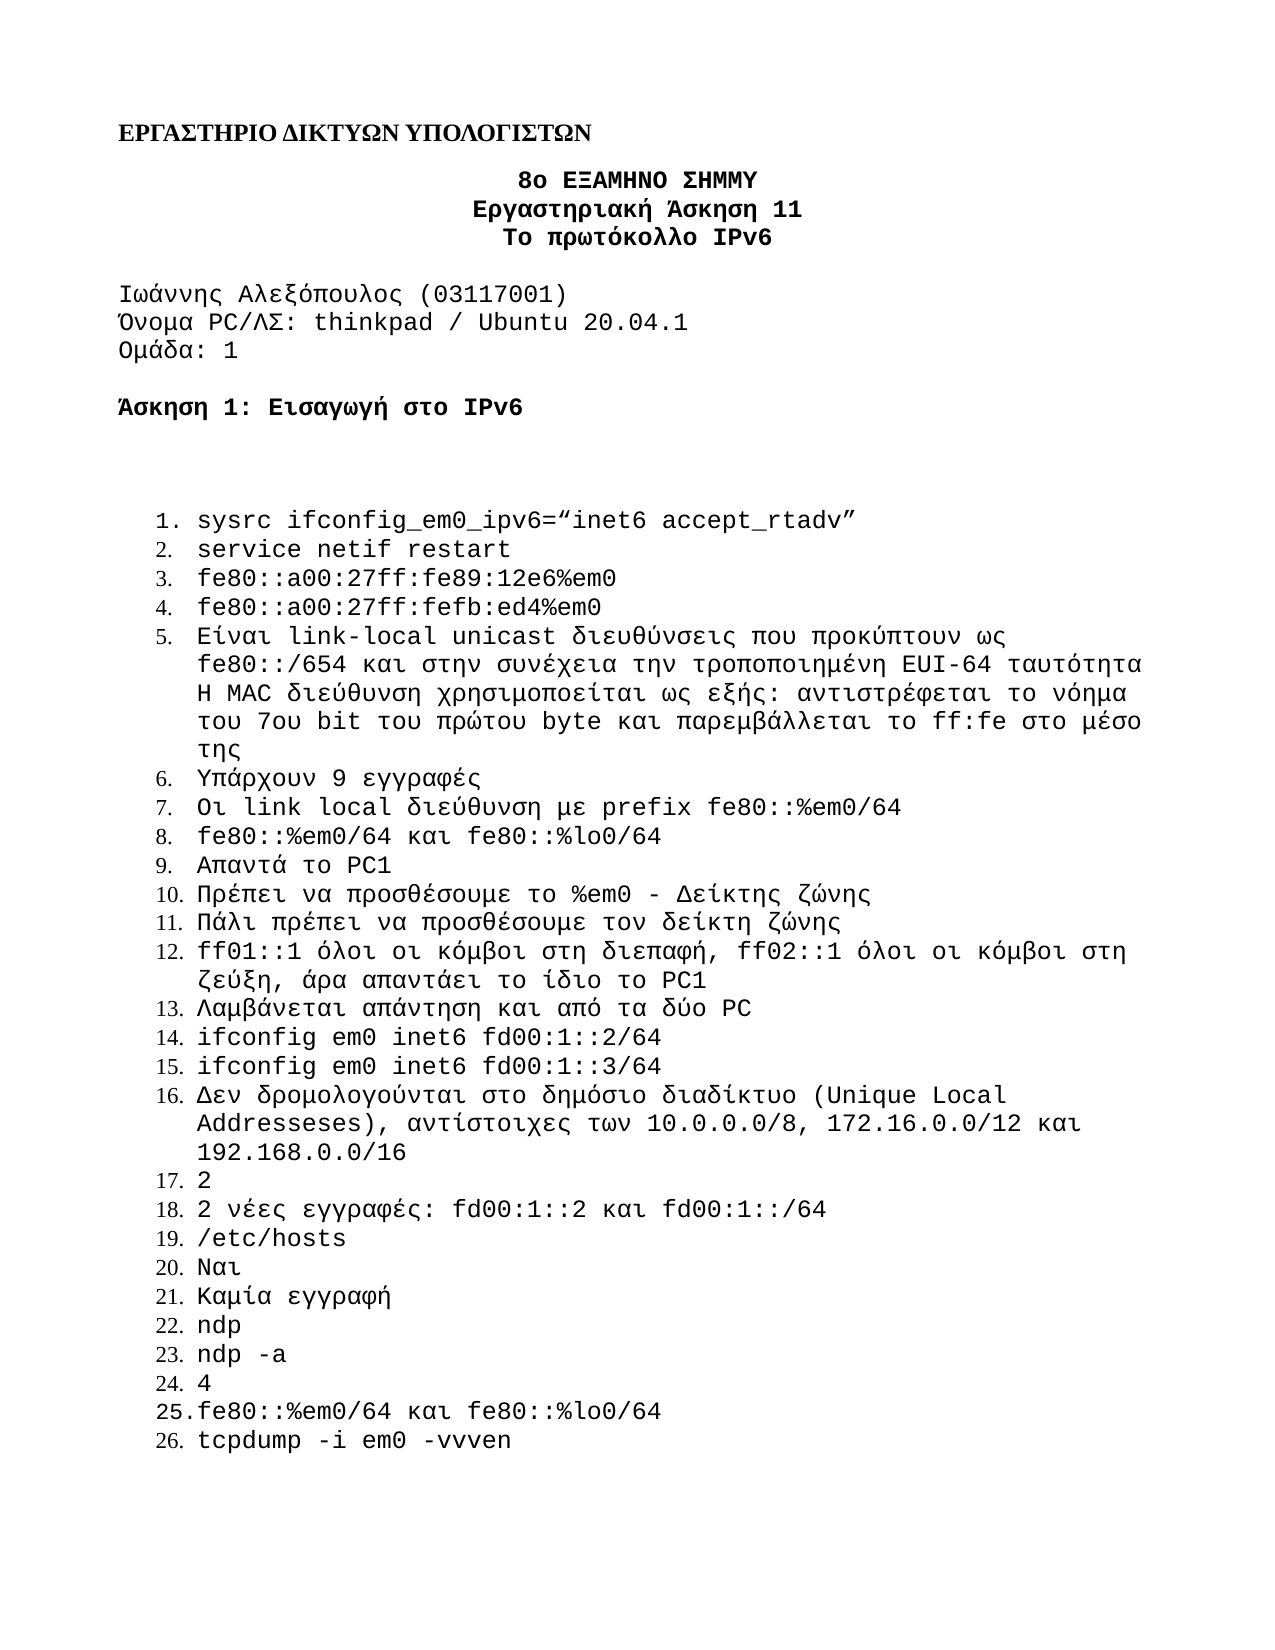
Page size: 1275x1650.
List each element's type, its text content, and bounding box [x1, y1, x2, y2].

text ­ΕΡΓΑΣΤΗΡΙΟ ΔΙΚΤΥΩΝ ΥΠΟΛΟΓΙΣΤΩΝ [118, 118, 1157, 149]
list Ναι [155, 1254, 1157, 1283]
list ff01::1 όλοι οι κόμβοι στη διεπαφή, ff02::1 όλοι οι κόμβοι στη ζεύξη, άρα απαντάει το ίδιο το PC1 [155, 938, 1157, 996]
list /etc/hosts [155, 1225, 1157, 1254]
list Λαμβάνεται απάντηση και από τα δύο PC [155, 996, 1157, 1024]
list Καμία εγγραφή [155, 1283, 1157, 1312]
text Εργαστηριακή Άσκηση 11 [118, 196, 1157, 225]
list ifconfig em0 inet6 fd00:1::2/64 [155, 1024, 1157, 1053]
list H MAC διεύθυνση χρησιμοποείται ως εξής: αντιστρέφεται το νόημα του 7ου bit του πρώτου byte και παρεμβάλλεται το ff:fe στο μέσο της [155, 680, 1157, 765]
list ndp [155, 1312, 1157, 1341]
list Είναι link-local unicast διευθύνσεις που προκύπτουν ως fe80::/654 και στην συνέχεια την τροποποιημένη EUI-64 ταυτότητα [155, 623, 1157, 680]
text Το πρωτόκολλο IPv6 [118, 225, 1157, 253]
list sysrc ifconfig_em0_ipv6=“inet6 accept_rtadv” [155, 508, 1157, 536]
list Οι link local διεύθυνση με prefix fe80::%em0/64 [155, 794, 1157, 823]
list fe80::a00:27ff:fefb:ed4%em0 [155, 594, 1157, 623]
list ndp -a [155, 1341, 1157, 1369]
list 2 νέες εγγραφές: fd00:1::2 και fd00:1::/64 [155, 1196, 1157, 1225]
text Άσκηση 1: Εισαγωγή στο IPv6 [118, 395, 1157, 423]
list 2 [155, 1168, 1157, 1196]
text Όνομα PC/ΛΣ: thinkpad / Ubuntu 20.04.1 [118, 310, 1157, 338]
list Υπάρχουν 9 εγγραφές [155, 765, 1157, 794]
list 4 [155, 1369, 1157, 1398]
list Πάλι πρέπει να προσθέσουμε τον δείκτη ζώνης [155, 909, 1157, 938]
list service netif restart [155, 536, 1157, 565]
list fe80::a00:27ff:fe89:12e6%em0 [155, 565, 1157, 594]
text 8ο ΕΞΑΜΗΝΟ ΣΗΜΜΥ [118, 168, 1157, 196]
list Δεν δρομολογούνται στο δημόσιο διαδίκτυο (Unique Local Addresseses), αντίστοιχες των 10.0.0.0/8, 172.16.0.0/12 και 192.168.0.0/16 [155, 1082, 1157, 1168]
list Απαντά το PC1 [155, 852, 1157, 881]
list fe80::%em0/64 και fe80::%lo0/64 [155, 1398, 1157, 1427]
text Ιωάννης Αλεξόπουλος (03117001) [118, 281, 1157, 310]
list ifconfig em0 inet6 fd00:1::3/64 [155, 1053, 1157, 1082]
list Πρέπει να προσθέσουμε το %em0 - Δείκτης ζώνης [155, 881, 1157, 909]
list fe80::%em0/64 και fe80::%lo0/64 [155, 823, 1157, 852]
list tcpdump -i em0 -vvven [155, 1427, 1157, 1456]
